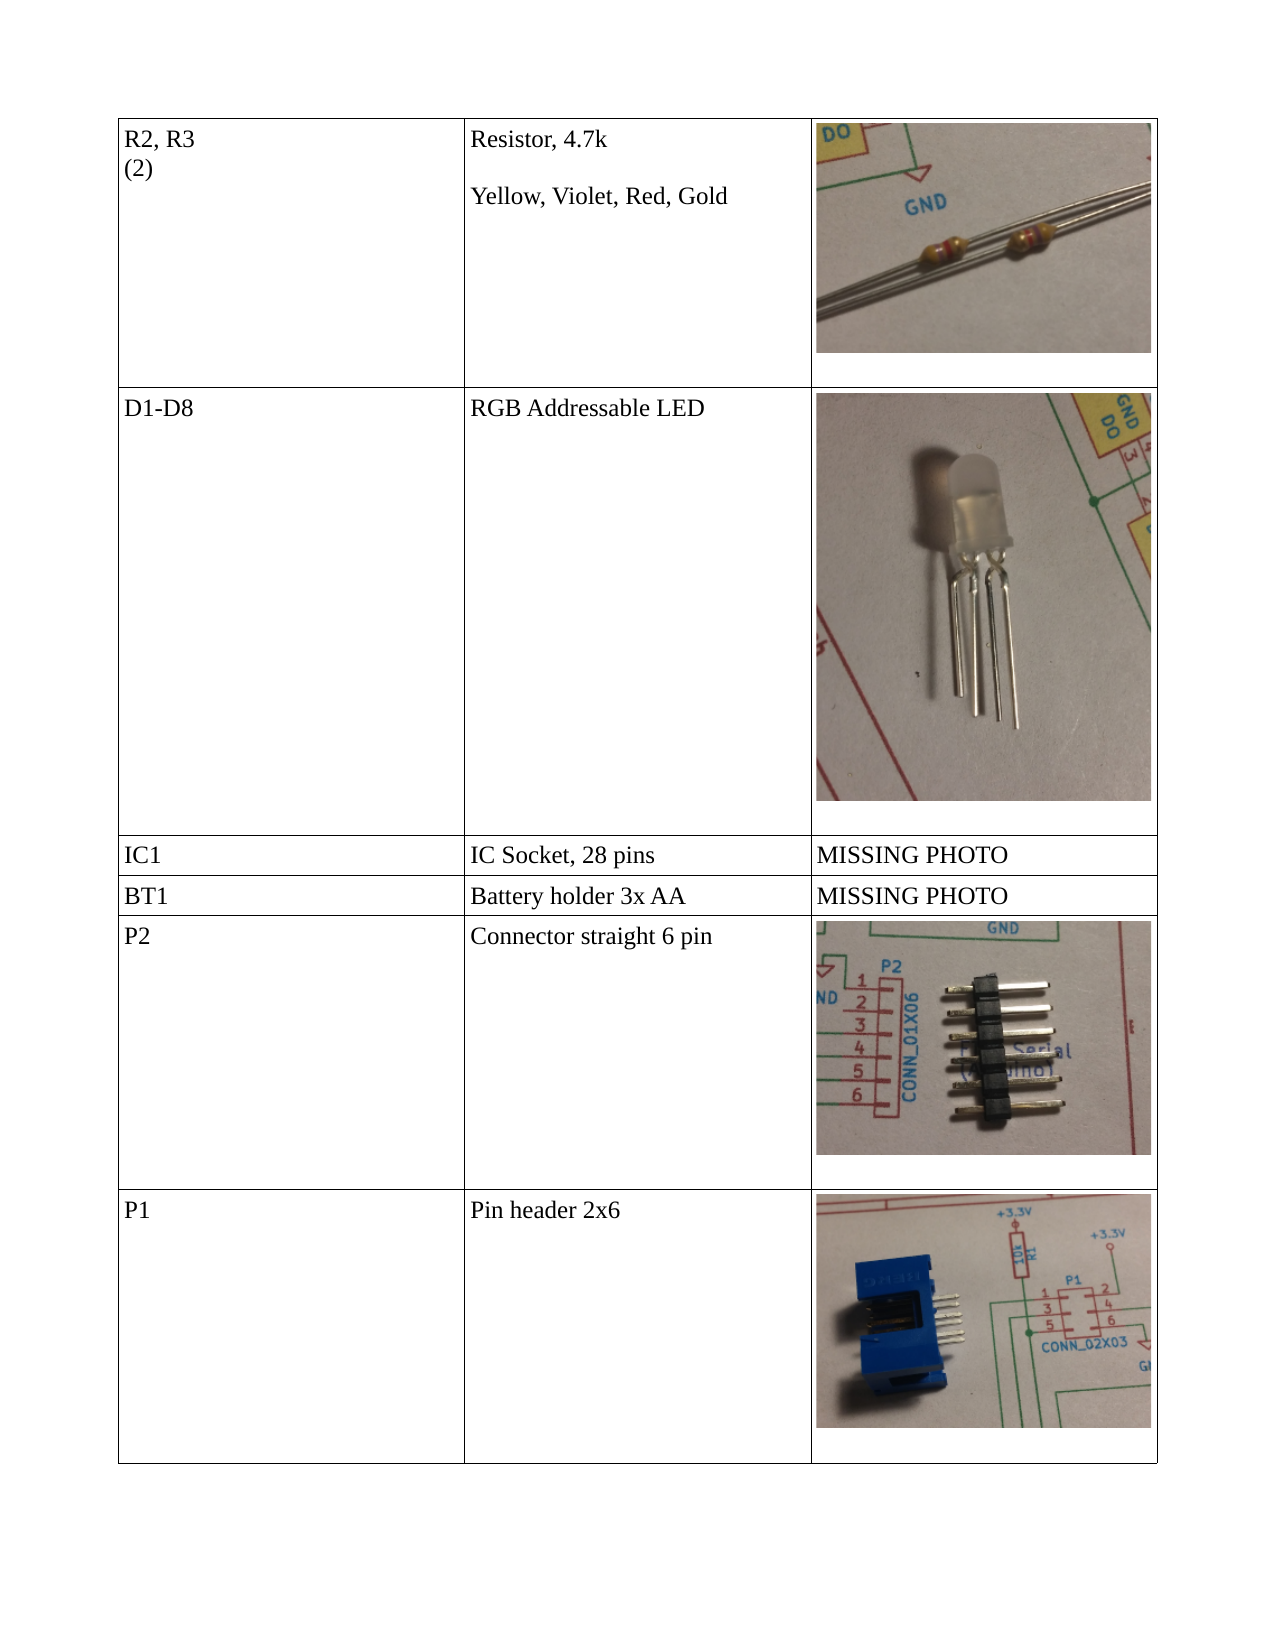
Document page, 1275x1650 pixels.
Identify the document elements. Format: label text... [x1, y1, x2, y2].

table_cell [812, 1155, 1157, 1189]
table_cell IC Socket, 28 pins [465, 836, 811, 875]
table_cell Pin header 2x6 [465, 1190, 811, 1462]
table_cell Connector straight 6 pin [465, 916, 811, 1189]
picture [816, 921, 1152, 1155]
table_cell [812, 1190, 1157, 1462]
picture [816, 1194, 1152, 1428]
table_cell BT1 [119, 876, 464, 915]
table_cell MISSING PHOTO [812, 876, 1157, 915]
table_cell [812, 916, 1157, 1154]
table_cell R2, R3 (2) [119, 119, 464, 387]
table_cell [812, 119, 1157, 387]
picture [816, 123, 1152, 353]
table_cell MISSING PHOTO [812, 836, 1157, 875]
table_cell Resistor, 4.7k Yellow, Violet, Red, Gold [465, 119, 811, 387]
table_cell IC1 [119, 836, 464, 875]
picture [816, 393, 1152, 801]
table_cell D1-D8 [119, 388, 464, 835]
table_cell P2 [119, 916, 464, 1189]
table_cell P1 [119, 1190, 464, 1462]
table_cell Battery holder 3x AA [465, 876, 811, 915]
table_cell RGB Addressable LED [465, 388, 811, 835]
table_cell [812, 388, 1157, 835]
